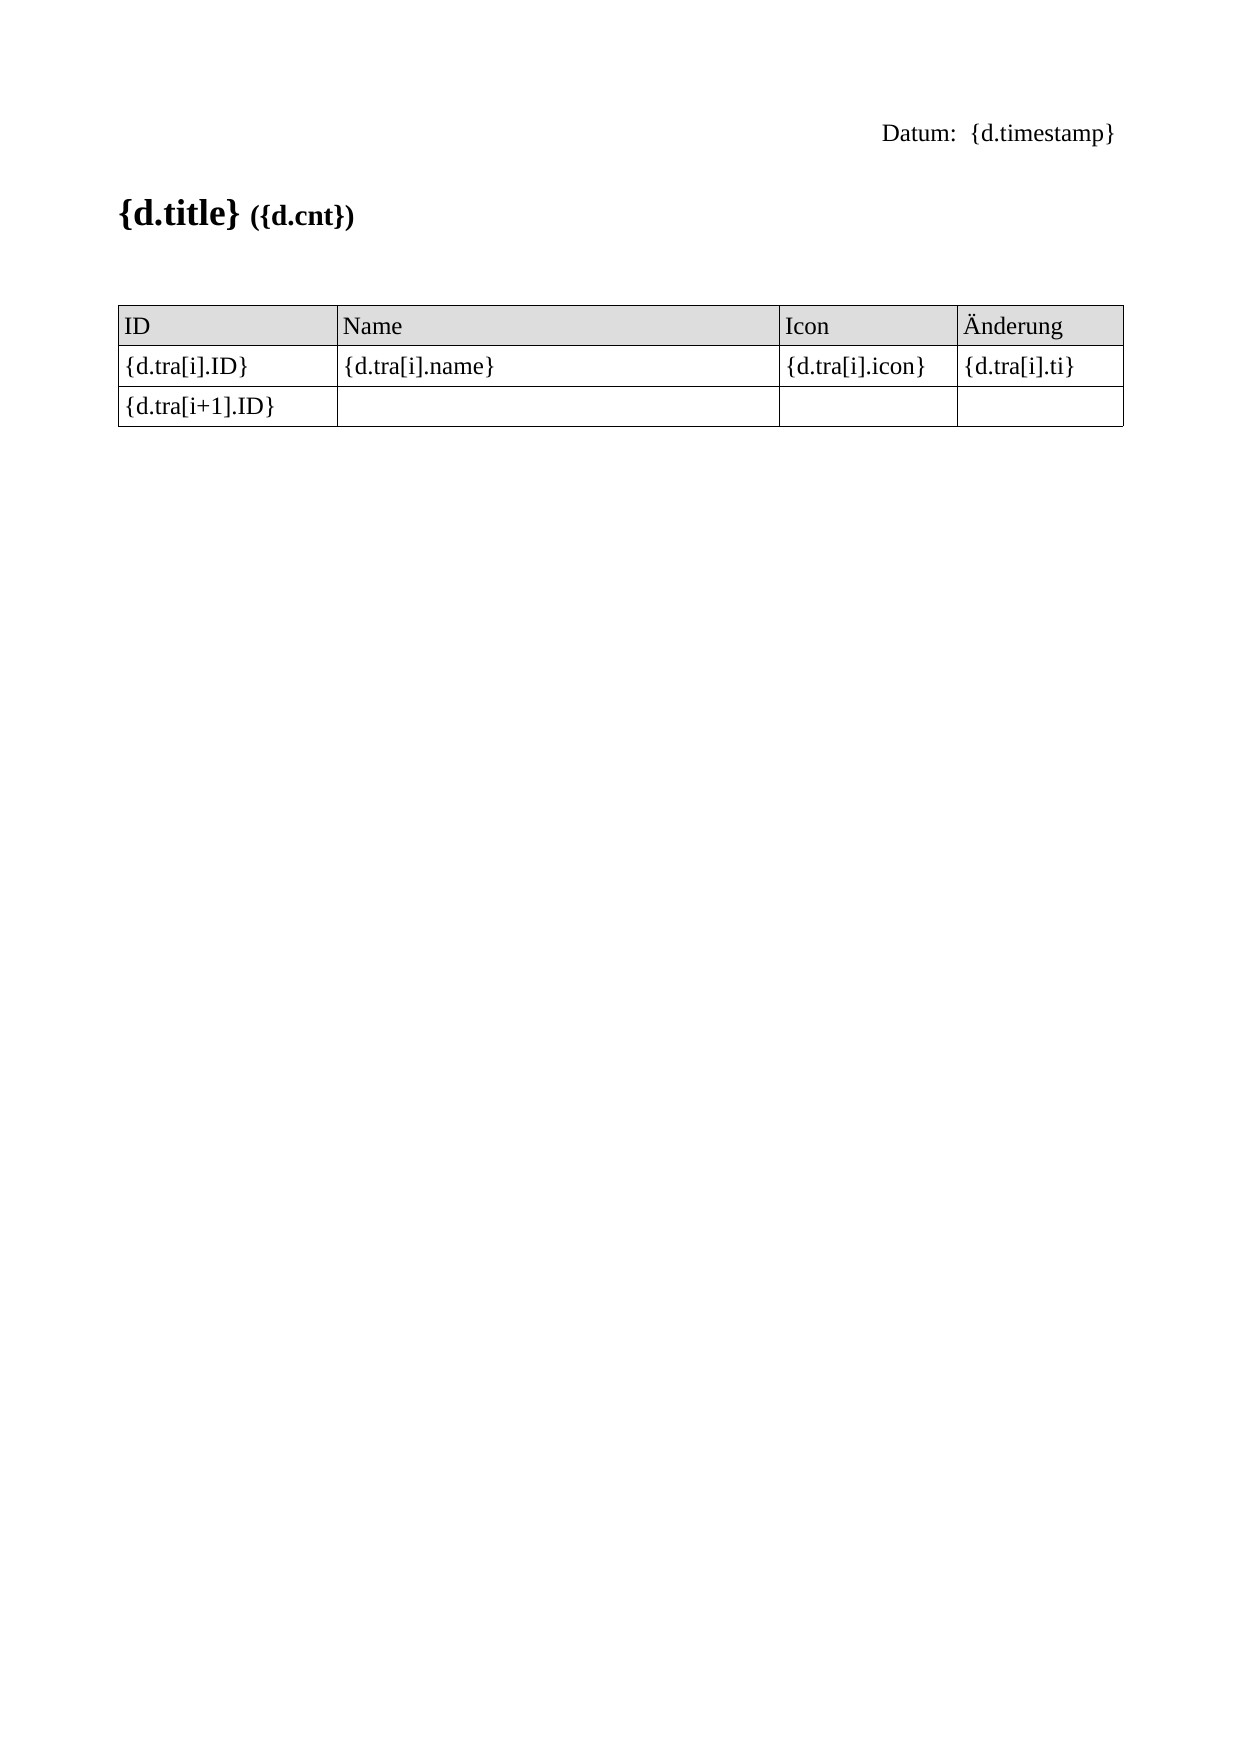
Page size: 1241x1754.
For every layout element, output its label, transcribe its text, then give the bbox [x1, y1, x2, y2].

table_header Icon [780, 306, 957, 345]
table_cell {d.tra[i].ID} [119, 346, 337, 386]
table_header ID [119, 306, 337, 345]
table_cell {d.tra[i].icon} [780, 346, 957, 386]
table_cell [620, 161, 1122, 190]
table_cell [780, 387, 957, 426]
table_header Änderung [958, 306, 1123, 345]
table_cell [620, 190, 1122, 233]
table_header Name [338, 306, 779, 345]
table_cell {d.tra[i].ti} [958, 346, 1123, 386]
table_cell {d.tra[i].name} [338, 346, 779, 386]
table_cell [958, 387, 1123, 426]
table_header Datum: {d.timestamp} [620, 118, 1122, 161]
table_cell {d.tra[i+1].ID} [119, 387, 337, 426]
table_cell [338, 387, 779, 426]
table_cell [118, 161, 620, 190]
table_cell {d.title} ({d.cnt}) [118, 190, 620, 233]
table_header [118, 118, 620, 161]
